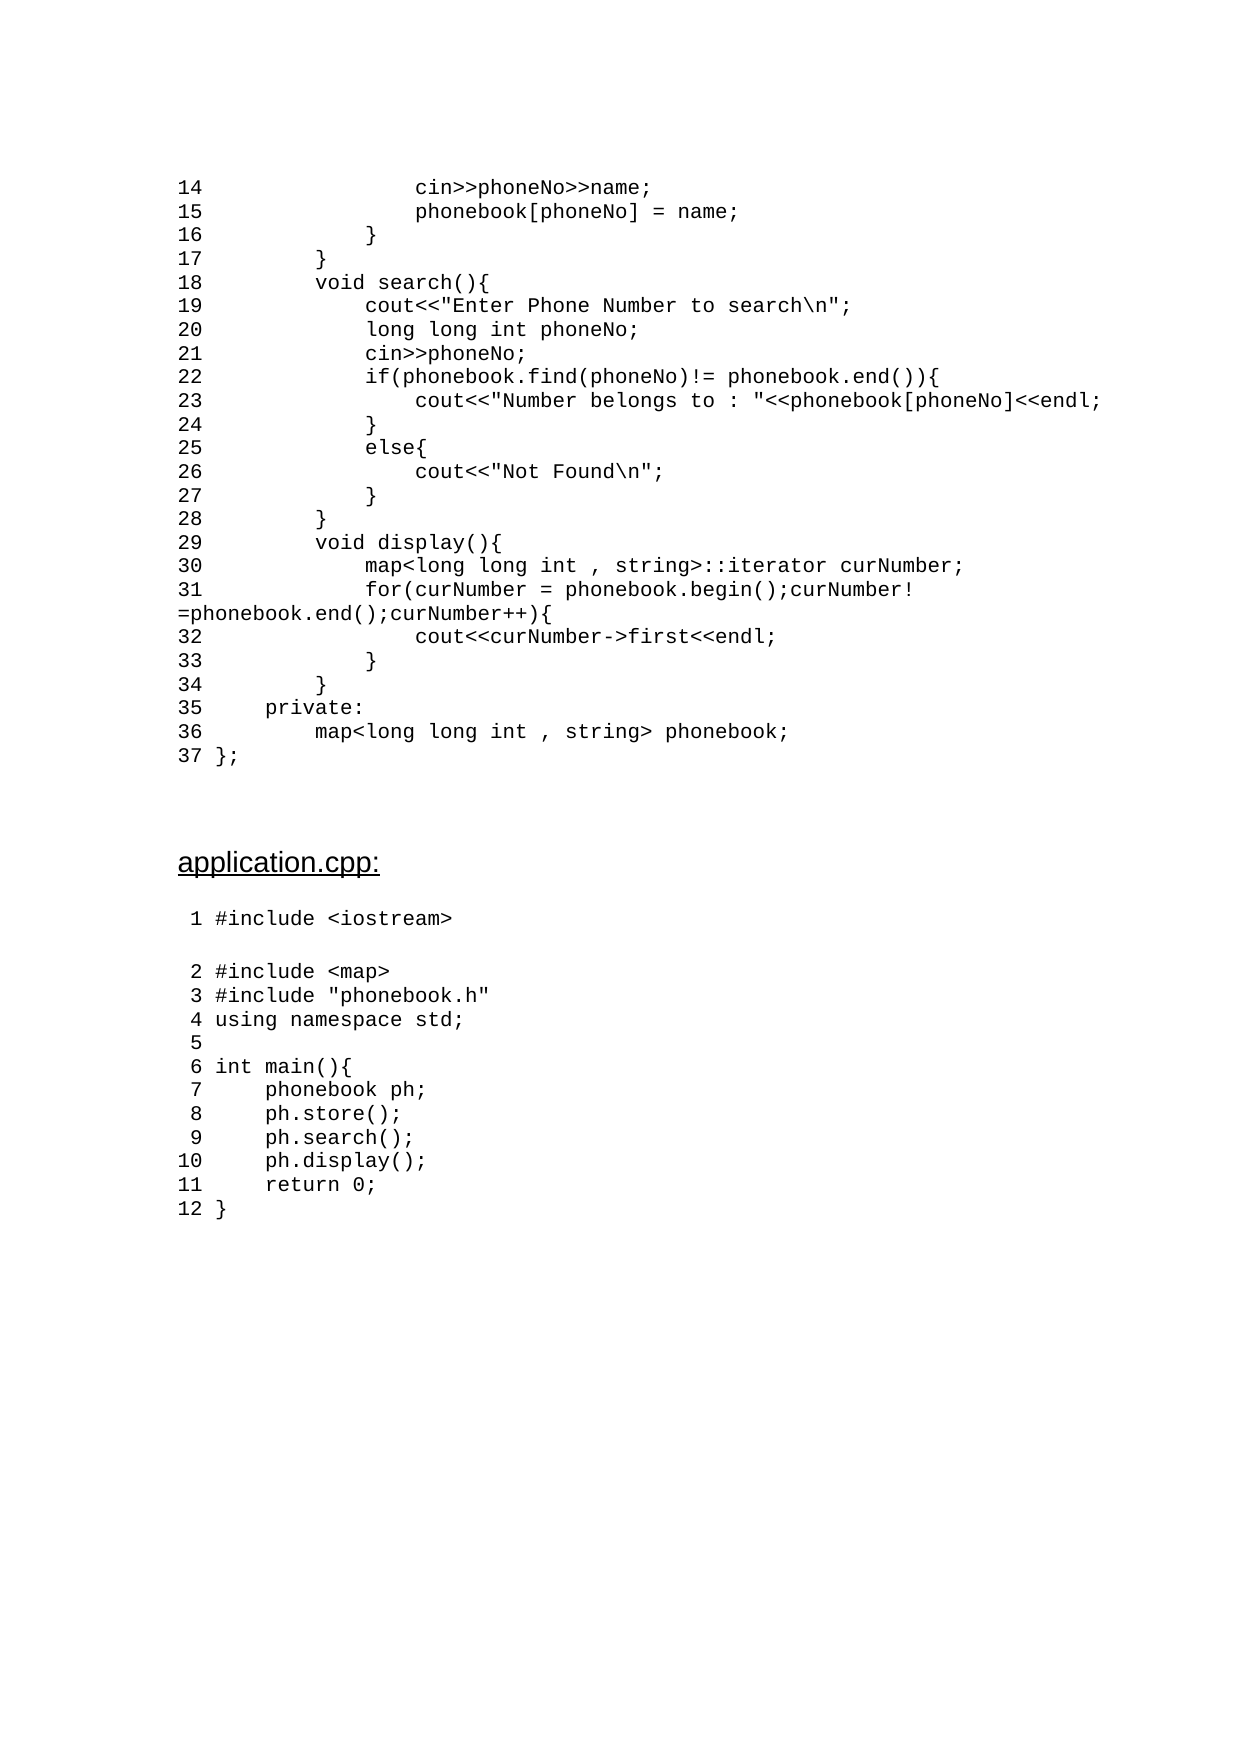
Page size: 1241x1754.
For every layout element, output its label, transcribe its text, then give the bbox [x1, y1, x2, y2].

text 8 ph.store(); [177, 1103, 1122, 1127]
text 27 } [177, 484, 1122, 508]
text 17 } [177, 248, 1122, 272]
text 11 return 0; [177, 1174, 1122, 1198]
text 25 else{ [177, 437, 1122, 461]
text 36 map<long long int , string> phonebook; [177, 721, 1122, 745]
text 7 phonebook ph; [177, 1079, 1122, 1103]
text 14 cin>>phoneNo>>name; [177, 177, 1122, 201]
text 28 } [177, 508, 1122, 532]
text 16 } [177, 224, 1122, 248]
text 5 [177, 1032, 1122, 1056]
text 32 cout<<curNumber->first<<endl; [177, 626, 1122, 650]
text 33 } [177, 650, 1122, 674]
text 19 cout<<"Enter Phone Number to search\n"; [177, 295, 1122, 319]
text 31 for(curNumber = phonebook.begin();curNumber!=phonebook.end();curNumber++){ [177, 579, 1122, 626]
text 3 #include "phonebook.h" [177, 985, 1122, 1008]
text 15 phonebook[phoneNo] = name; [177, 201, 1122, 224]
text 24 } [177, 414, 1122, 437]
subtitle application.cpp: [177, 845, 1122, 879]
text 35 private: [177, 697, 1122, 721]
text 9 ph.search(); [177, 1127, 1122, 1150]
text 26 cout<<"Not Found\n"; [177, 461, 1122, 484]
text 20 long long int phoneNo; [177, 319, 1122, 343]
text 29 void display(){ [177, 532, 1122, 556]
text 30 map<long long int , string>::iterator curNumber; [177, 556, 1122, 579]
text 10 ph.display(); [177, 1150, 1122, 1174]
text 34 } [177, 674, 1122, 697]
text 18 void search(){ [177, 272, 1122, 295]
text 37 }; [177, 745, 1122, 768]
text 21 cin>>phoneNo; [177, 343, 1122, 366]
text 1 #include <iostream> [177, 908, 1122, 932]
text 2 #include <map> [177, 961, 1122, 985]
text 22 if(phonebook.find(phoneNo)!= phonebook.end()){ [177, 366, 1122, 390]
text 4 using namespace std; [177, 1008, 1122, 1032]
text 12 } [177, 1198, 1122, 1221]
text 23 cout<<"Number belongs to : "<<phonebook[phoneNo]<<endl; [177, 390, 1122, 414]
text 6 int main(){ [177, 1056, 1122, 1079]
